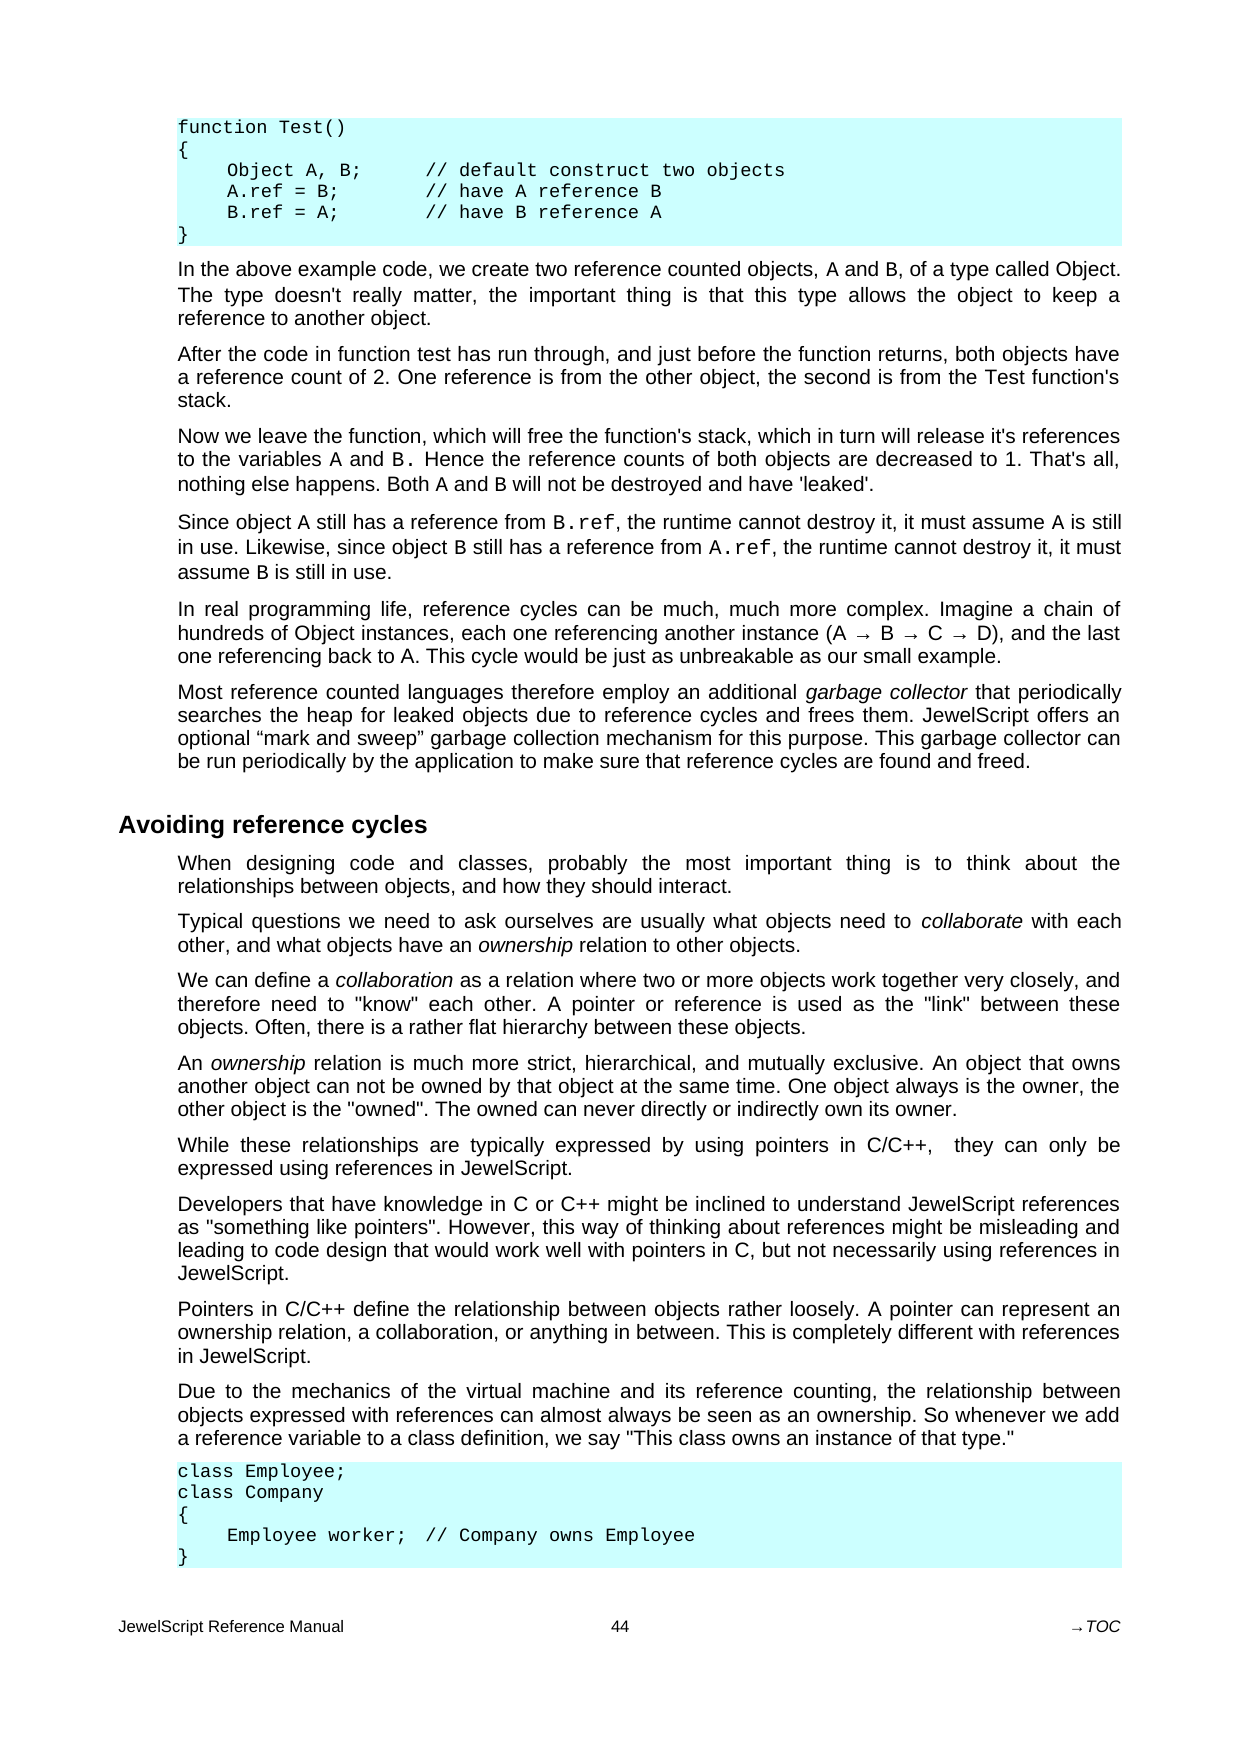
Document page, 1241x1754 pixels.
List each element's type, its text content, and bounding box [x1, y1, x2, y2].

subtitle Avoiding reference cycles [118, 811, 1122, 838]
text Pointers in C/C++ define the relationship between objects rather loosely. A pointer can represent an ownership relation, a collaboration, or anything in between. This is completely different with references in JewelScript. [177, 1298, 1122, 1367]
text We can define a collaboration as a relation where two or more objects work together very closely, and therefore need to "know" each other. A pointer or reference is used as the "link" between these objects. Often, there is a rather flat hierarchy between these objects. [177, 969, 1122, 1039]
text Since object A still has a reference from B.ref, the runtime cannot destroy it, it must assume A is still in use. Likewise, since object B still has a reference from A.ref, the runtime cannot destroy it, it must assume B is still in use. [177, 510, 1122, 586]
text An ownership relation is much more strict, hierarchical, and mutually exclusive. An object that owns another object can not be owned by that object at the same time. One object always is the owner, the other object is the "owned". The owned can never directly or indirectly own its owner. [177, 1051, 1122, 1121]
text function Test() { Object A, B; // default construct two objects A.ref = B; // have A reference B B.ref = A; // have B reference A } [177, 118, 1122, 246]
text In the above example code, we create two reference counted objects, A and B, of a type called Object. The type doesn't really matter, the important thing is that this type allows the object to keep a reference to another object. [177, 258, 1122, 329]
text Most reference counted languages therefore employ an additional garbage collector that periodically searches the heap for leaked objects due to reference cycles and frees them. JewelScript offers an optional “mark and sweep” garbage collection mechanism for this purpose. This garbage collector can be run periodically by the application to make sure that reference cycles are found and freed. [177, 680, 1122, 773]
text After the code in function test has run through, and just before the function returns, both objects have a reference count of 2. One reference is from the other object, the second is from the Test function's stack. [177, 342, 1122, 412]
text Developers that have knowledge in C or C++ might be inclined to understand JewelScript references as "something like pointers". However, this way of thinking about references might be misleading and leading to code design that would work well with pointers in C, but not necessarily using references in JewelScript. [177, 1192, 1122, 1285]
text Typical questions we need to ask ourselves are usually what objects need to collaborate with each other, and what objects have an ownership relation to other objects. [177, 910, 1122, 956]
text Now we leave the function, which will free the function's stack, which in turn will release it's references to the variables A and B. Hence the reference counts of both objects are decreased to 1. That's all, nothing else happens. Both A and B will not be destroyed and have 'leaked'. [177, 424, 1122, 498]
text While these relationships are typically expressed by using pointers in C/C++, they can only be expressed using references in JewelScript. [177, 1133, 1122, 1180]
text Due to the mechanics of the virtual machine and its reference counting, the relationship between objects expressed with references can almost always be seen as an ownership. So whenever we add a reference variable to a class definition, we say "This class owns an instance of that type." [177, 1380, 1122, 1449]
text class Employee; class Company { Employee worker; // Company owns Employee } [177, 1462, 1122, 1568]
text When designing code and classes, probably the most important thing is to think about the relationships between objects, and how they should interact. [177, 851, 1122, 897]
text In real programming life, reference cycles can be much, much more complex. Imagine a chain of hundreds of Object instances, each one referencing another instance (A → B → C → D), and the last one referencing back to A. This cycle would be just as unbreakable as our small example. [177, 598, 1122, 668]
